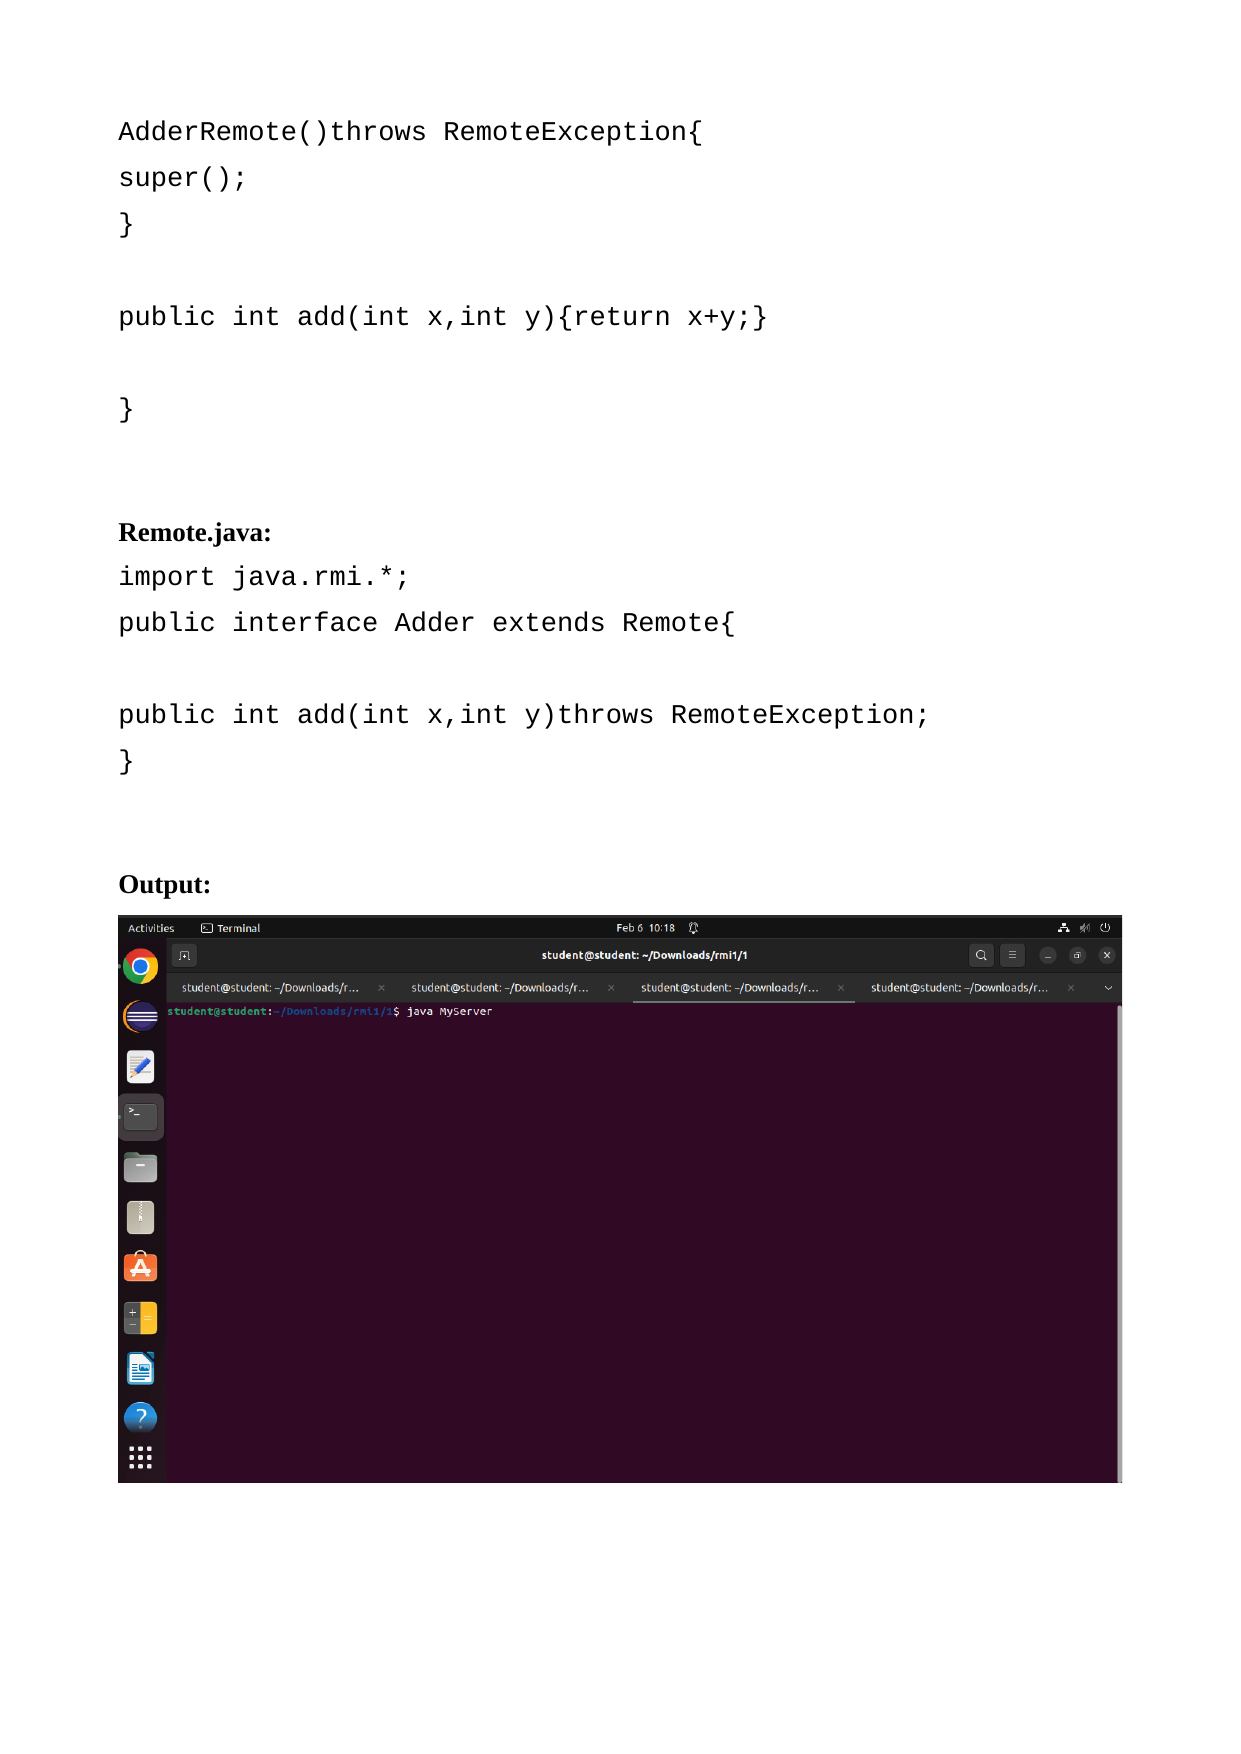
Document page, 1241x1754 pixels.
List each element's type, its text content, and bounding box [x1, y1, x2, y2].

picture [118, 915, 1123, 1483]
text } [118, 210, 1122, 241]
text AdderRemote()throws RemoteException{ [118, 118, 1122, 149]
text public int add(int x,int y){return x+y;} [118, 302, 1122, 333]
text import java.rmi.*; [118, 563, 1122, 593]
text Remote.java: [118, 516, 1122, 547]
text public int add(int x,int y)throws RemoteException; [118, 701, 1122, 731]
text public interface Adder extends Remote{ [118, 609, 1122, 639]
text Output: [118, 868, 1122, 899]
text } [118, 394, 1122, 425]
text super(); [118, 164, 1122, 195]
text } [118, 747, 1122, 777]
